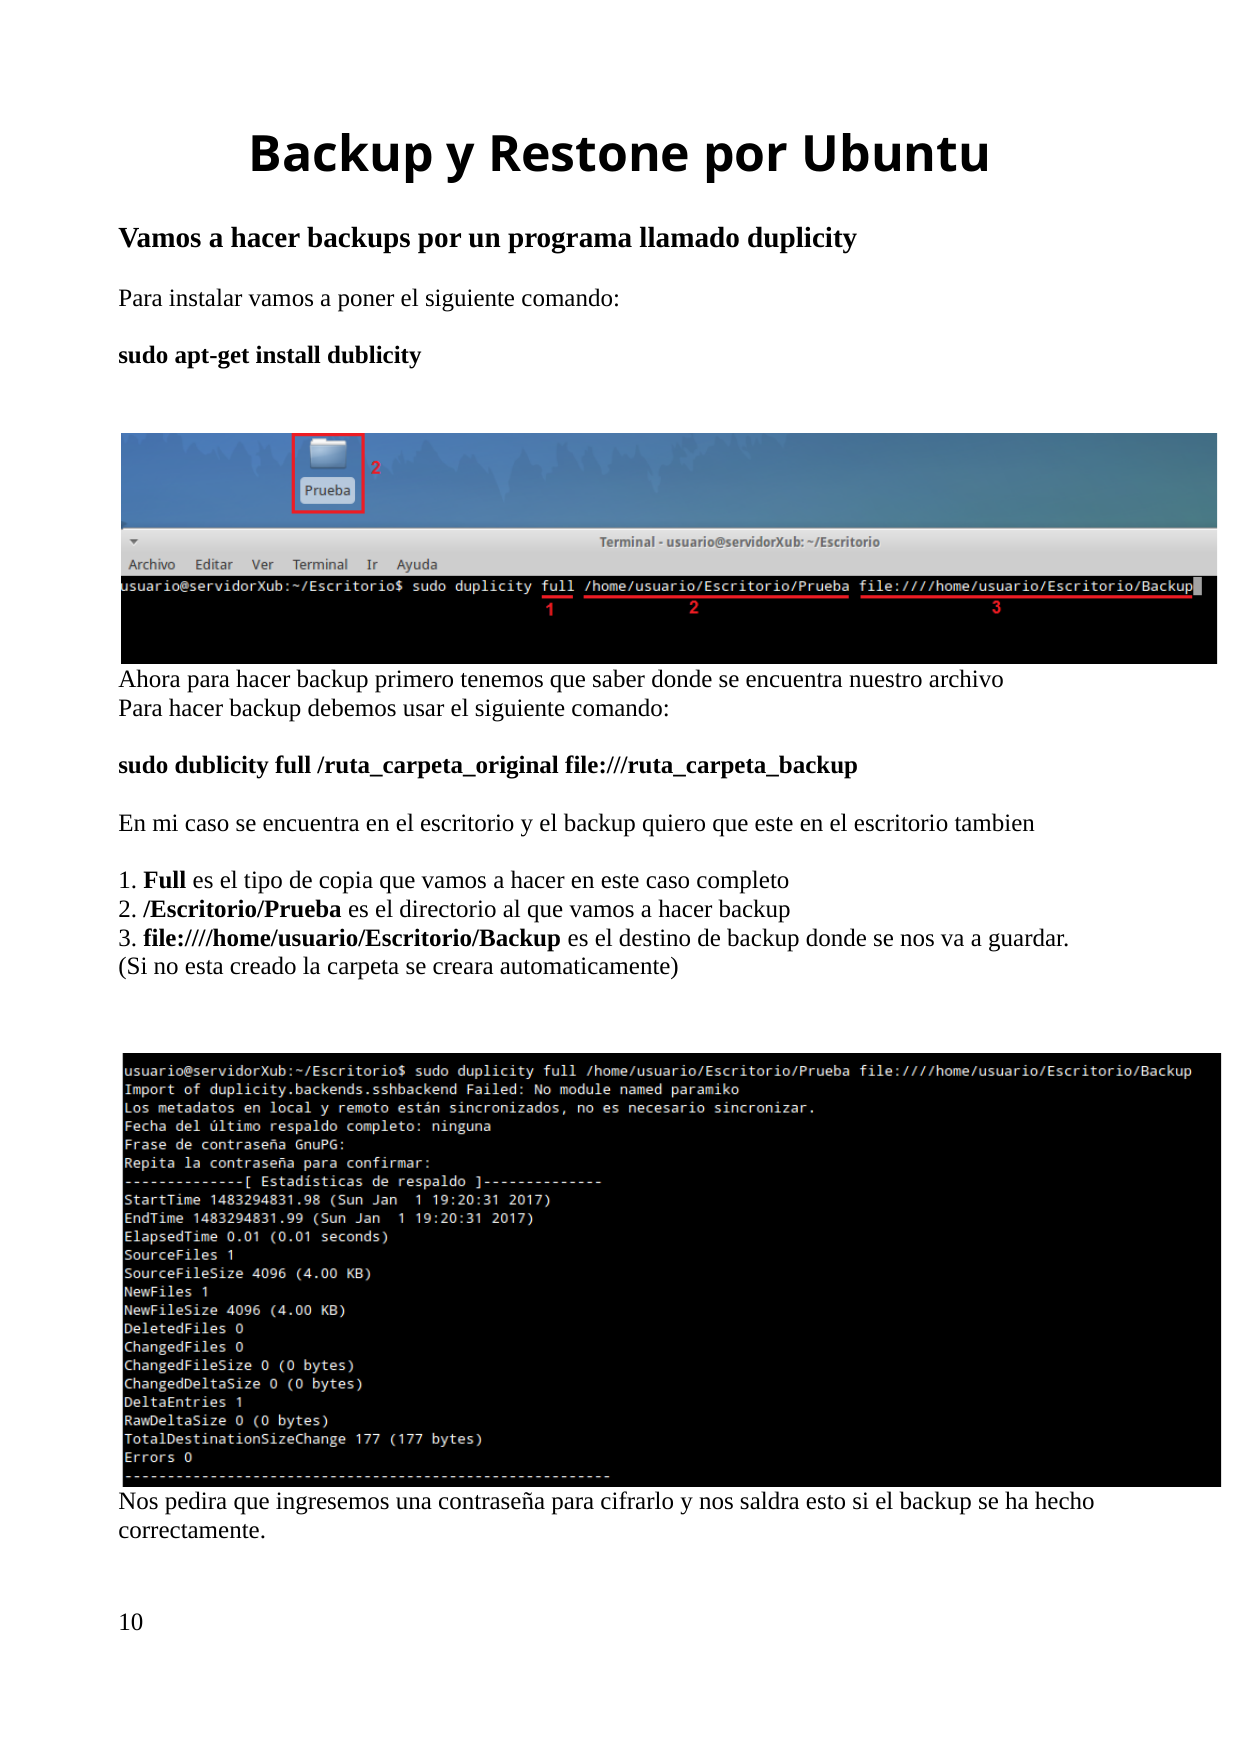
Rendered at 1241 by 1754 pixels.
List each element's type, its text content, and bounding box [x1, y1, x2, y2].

text 3. file:////home/usuario/Escritorio/Backup es el destino de backup donde se nos va a guardar. [118, 923, 1122, 951]
text sudo apt-get install dublicity [118, 340, 1122, 369]
text En mi caso se encuentra en el escritorio y el backup quiero que este en el escritorio tambien [118, 808, 1122, 836]
text (Si no esta creado la carpeta se creara automaticamente) [118, 951, 1122, 980]
text Para instalar vamos a poner el siguiente comando: [118, 283, 1122, 311]
text Nos pedira que ingresemos una contraseña para cifrarlo y nos saldra esto si el backup se ha hecho correctamente. [118, 1038, 1122, 1544]
text sudo dublicity full /ruta_carpeta_original file:///ruta_carpeta_backup [118, 750, 1122, 808]
text 2. /Escritorio/Prueba es el directorio al que vamos a hacer backup [118, 894, 1122, 923]
text 1. Full es el tipo de copia que vamos a hacer en este caso completo [118, 865, 1122, 894]
text Para hacer backup debemos usar el siguiente comando: [118, 693, 1122, 721]
text Ahora para hacer backup primero tenemos que saber donde se encuentra nuestro archivo [118, 426, 1122, 693]
picture [121, 433, 1218, 664]
text Vamos a hacer backups por un programa llamado duplicity [118, 220, 1122, 254]
picture [122, 1053, 1222, 1487]
text Backup y Restone por Ubuntu [118, 118, 1122, 186]
